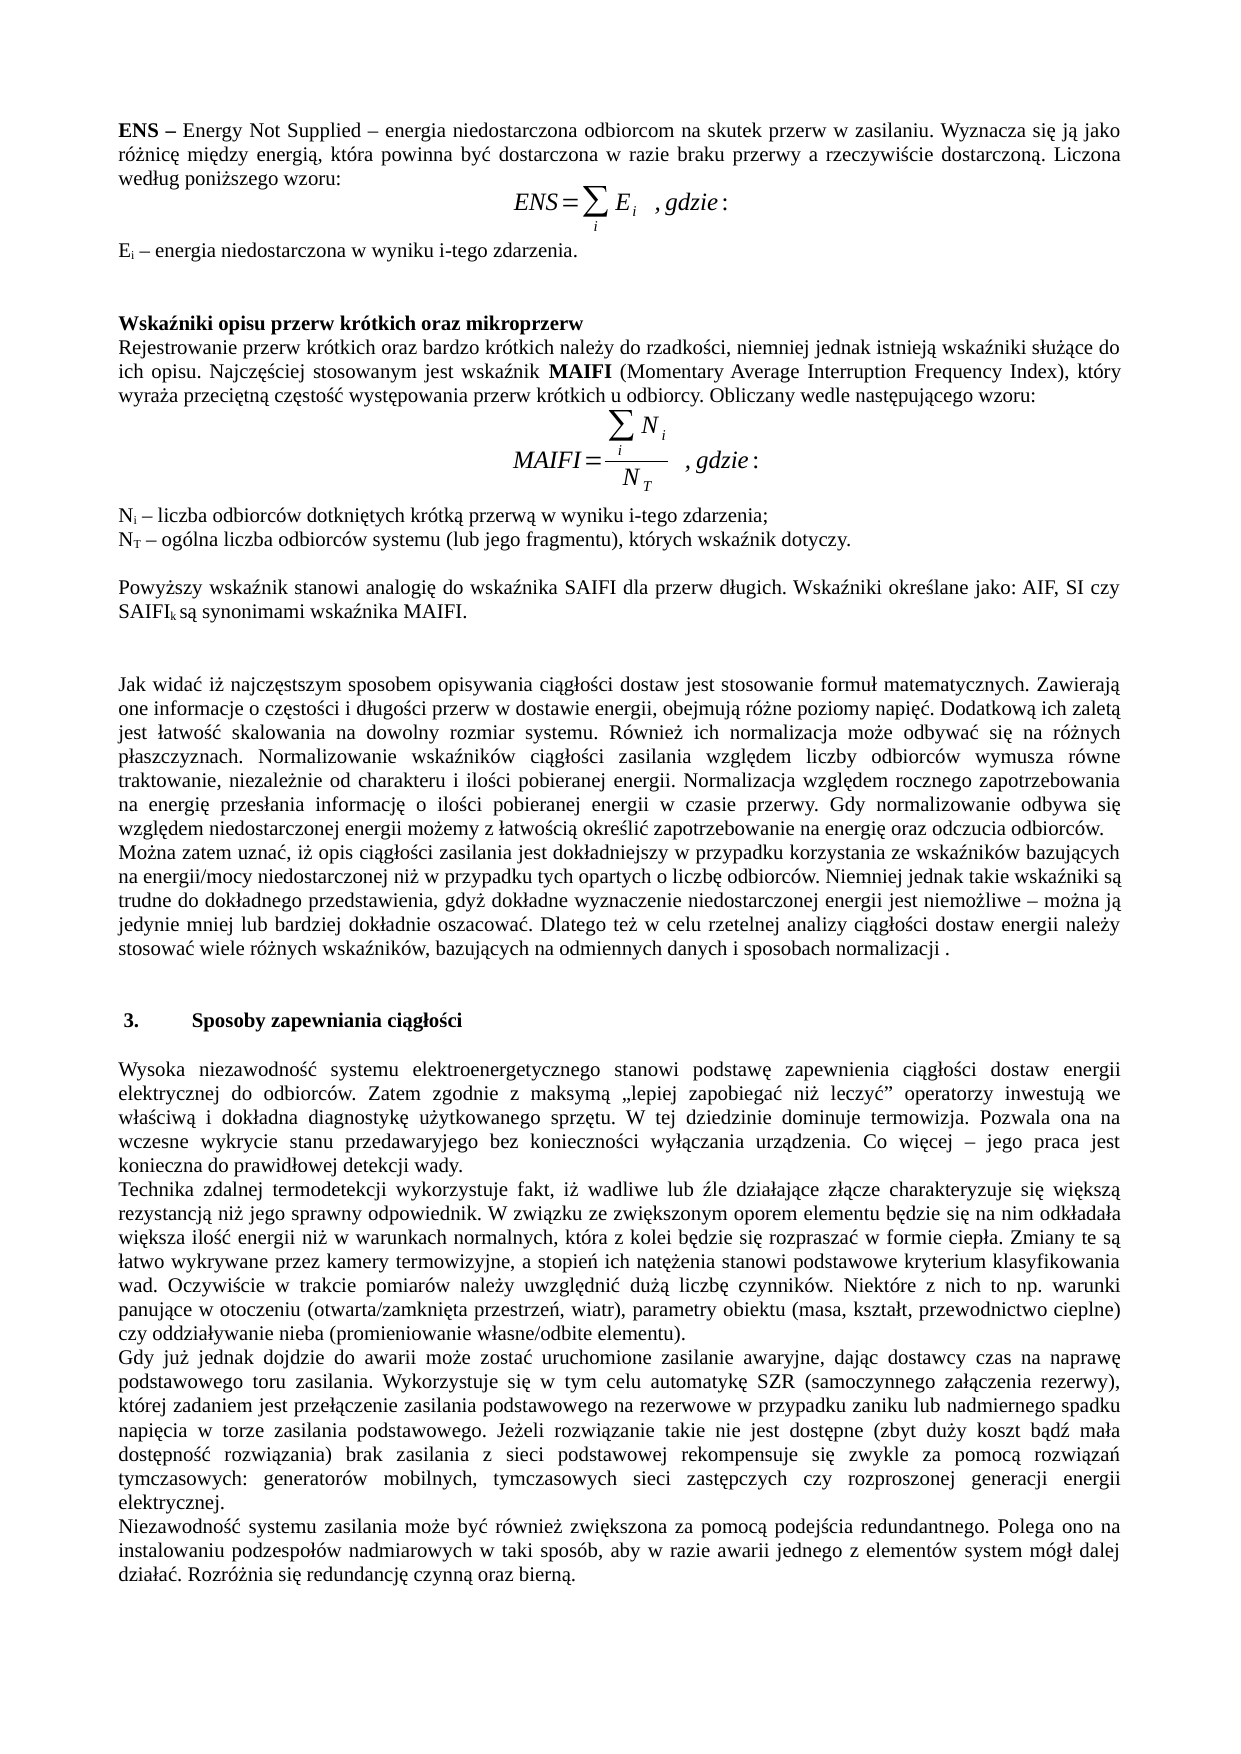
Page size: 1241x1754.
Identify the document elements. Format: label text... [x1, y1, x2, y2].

text Gdy już jednak dojdzie do awarii może zostać uruchomione zasilanie awaryjne, dając dostawcy czas na naprawę podstawowego toru zasilania. Wykorzystuje się w tym celu automatykę SZR (samoczynnego załączenia rezerwy), której zadaniem jest przełączenie zasilania podstawowego na rezerwowe w przypadku zaniku lub nadmiernego spadku napięcia w torze zasilania podstawowego. Jeżeli rozwiązanie takie nie jest dostępne (zbyt duży koszt bądź mała dostępność rozwiązania) brak zasilania z sieci podstawowej rekompensuje się zwykle za pomocą rozwiązań tymczasowych: generatorów mobilnych, tymczasowych sieci zastępczych czy rozproszonej generacji energii elektrycznej. [118, 1345, 1122, 1514]
text Można zatem uznać, iż opis ciągłości zasilania jest dokładniejszy w przypadku korzystania ze wskaźników bazujących na energii/mocy niedostarczonej niż w przypadku tych opartych o liczbę odbiorców. Niemniej jednak takie wskaźniki są trudne do dokładnego przedstawienia, gdyż dokładne wyznaczenie niedostarczonej energii jest niemożliwe – można ją jedynie mniej lub bardziej dokładnie oszacować. Dlatego też w celu rzetelnej analizy ciągłości dostaw energii należy stosować wiele różnych wskaźników, bazujących na odmiennych danych i sposobach normalizacji . [118, 840, 1122, 960]
text Jak widać iż najczęstszym sposobem opisywania ciągłości dostaw jest stosowanie formuł matematycznych. Zawierają one informacje o częstości i długości przerw w dostawie energii, obejmują różne poziomy napięć. Dodatkową ich zaletą jest łatwość skalowania na dowolny rozmiar systemu. Również ich normalizacja może odbywać się na różnych płaszczyznach. Normalizowanie wskaźników ciągłości zasilania względem liczby odbiorców wymusza równe traktowanie, niezależnie od charakteru i ilości pobieranej energii. Normalizacja względem rocznego zapotrzebowania na energię przesłania informację o ilości pobieranej energii w czasie przerwy. Gdy normalizowanie odbywa się względem niedostarczonej energii możemy z łatwością określić zapotrzebowanie na energię oraz odczucia odbiorców. [118, 672, 1122, 840]
text Rejestrowanie przerw krótkich oraz bardzo krótkich należy do rzadkości, niemniej jednak istnieją wskaźniki służące do ich opisu. Najczęściej stosowanym jest wskaźnik MAIFI (Momentary Average Interruption Frequency Index), który wyraża przeciętną częstość występowania przerw krótkich u odbiorcy. Obliczany wedle następującego wzoru: [118, 335, 1122, 407]
text Technika zdalnej termodetekcji wykorzystuje fakt, iż wadliwe lub źle działające złącze charakteryzuje się większą rezystancją niż jego sprawny odpowiednik. W związku ze zwiększonym oporem elementu będzie się na nim odkładała większa ilość energii niż w warunkach normalnych, która z kolei będzie się rozpraszać w formie ciepła. Zmiany te są łatwo wykrywane przez kamery termowizyjne, a stopień ich natężenia stanowi podstawowe kryterium klasyfikowania wad. Oczywiście w trakcie pomiarów należy uwzględnić dużą liczbę czynników. Niektóre z nich to np. warunki panujące w otoczeniu (otwarta/zamknięta przestrzeń, wiatr), parametry obiektu (masa, kształt, przewodnictwo cieplne) czy oddziaływanie nieba (promieniowanie własne/odbite elementu). [118, 1177, 1122, 1345]
text Wysoka niezawodność systemu elektroenergetycznego stanowi podstawę zapewnienia ciągłości dostaw energii elektrycznej do odbiorców. Zatem zgodnie z maksymą „lepiej zapobiegać niż leczyć” operatorzy inwestują we właściwą i dokładna diagnostykę użytkowanego sprzętu. W tej dziedzinie dominuje termowizja. Pozwala ona na wczesne wykrycie stanu przedawaryjego bez konieczności wyłączania urządzenia. Co więcej – jego praca jest konieczna do prawidłowej detekcji wady. [118, 1057, 1122, 1177]
text ENS – Energy Not Supplied – energia niedostarczona odbiorcom na skutek przerw w zasilaniu. Wyznacza się ją jako różnicę między energią, która powinna być dostarczona w razie braku przerwy a rzeczywiście dostarczoną. Liczona według poniższego wzoru: [118, 118, 1122, 190]
text Powyższy wskaźnik stanowi analogię do wskaźnika SAIFI dla przerw długich. Wskaźniki określane jako: AIF, SI czy SAIFIk są synonimami wskaźnika MAIFI. [118, 575, 1122, 623]
text NT – ogólna liczba odbiorców systemu (lub jego fragmentu), których wskaźnik dotyczy. [118, 527, 1122, 551]
text Ei – energia niedostarczona w wyniku i-tego zdarzenia. [118, 238, 1122, 262]
text Ni – liczba odbiorców dotkniętych krótką przerwą w wyniku i-tego zdarzenia; [118, 503, 1122, 527]
text Niezawodność systemu zasilania może być również zwiększona za pomocą podejścia redundantnego. Polega ono na instalowaniu podzespołów nadmiarowych w taki sposób, aby w razie awarii jednego z elementów system mógł dalej działać. Rozróżnia się redundancję czynną oraz bierną. [118, 1514, 1122, 1586]
text Wskaźniki opisu przerw krótkich oraz mikroprzerw [118, 311, 1122, 335]
subtitle Sposoby zapewniania ciągłości [118, 1008, 1122, 1032]
